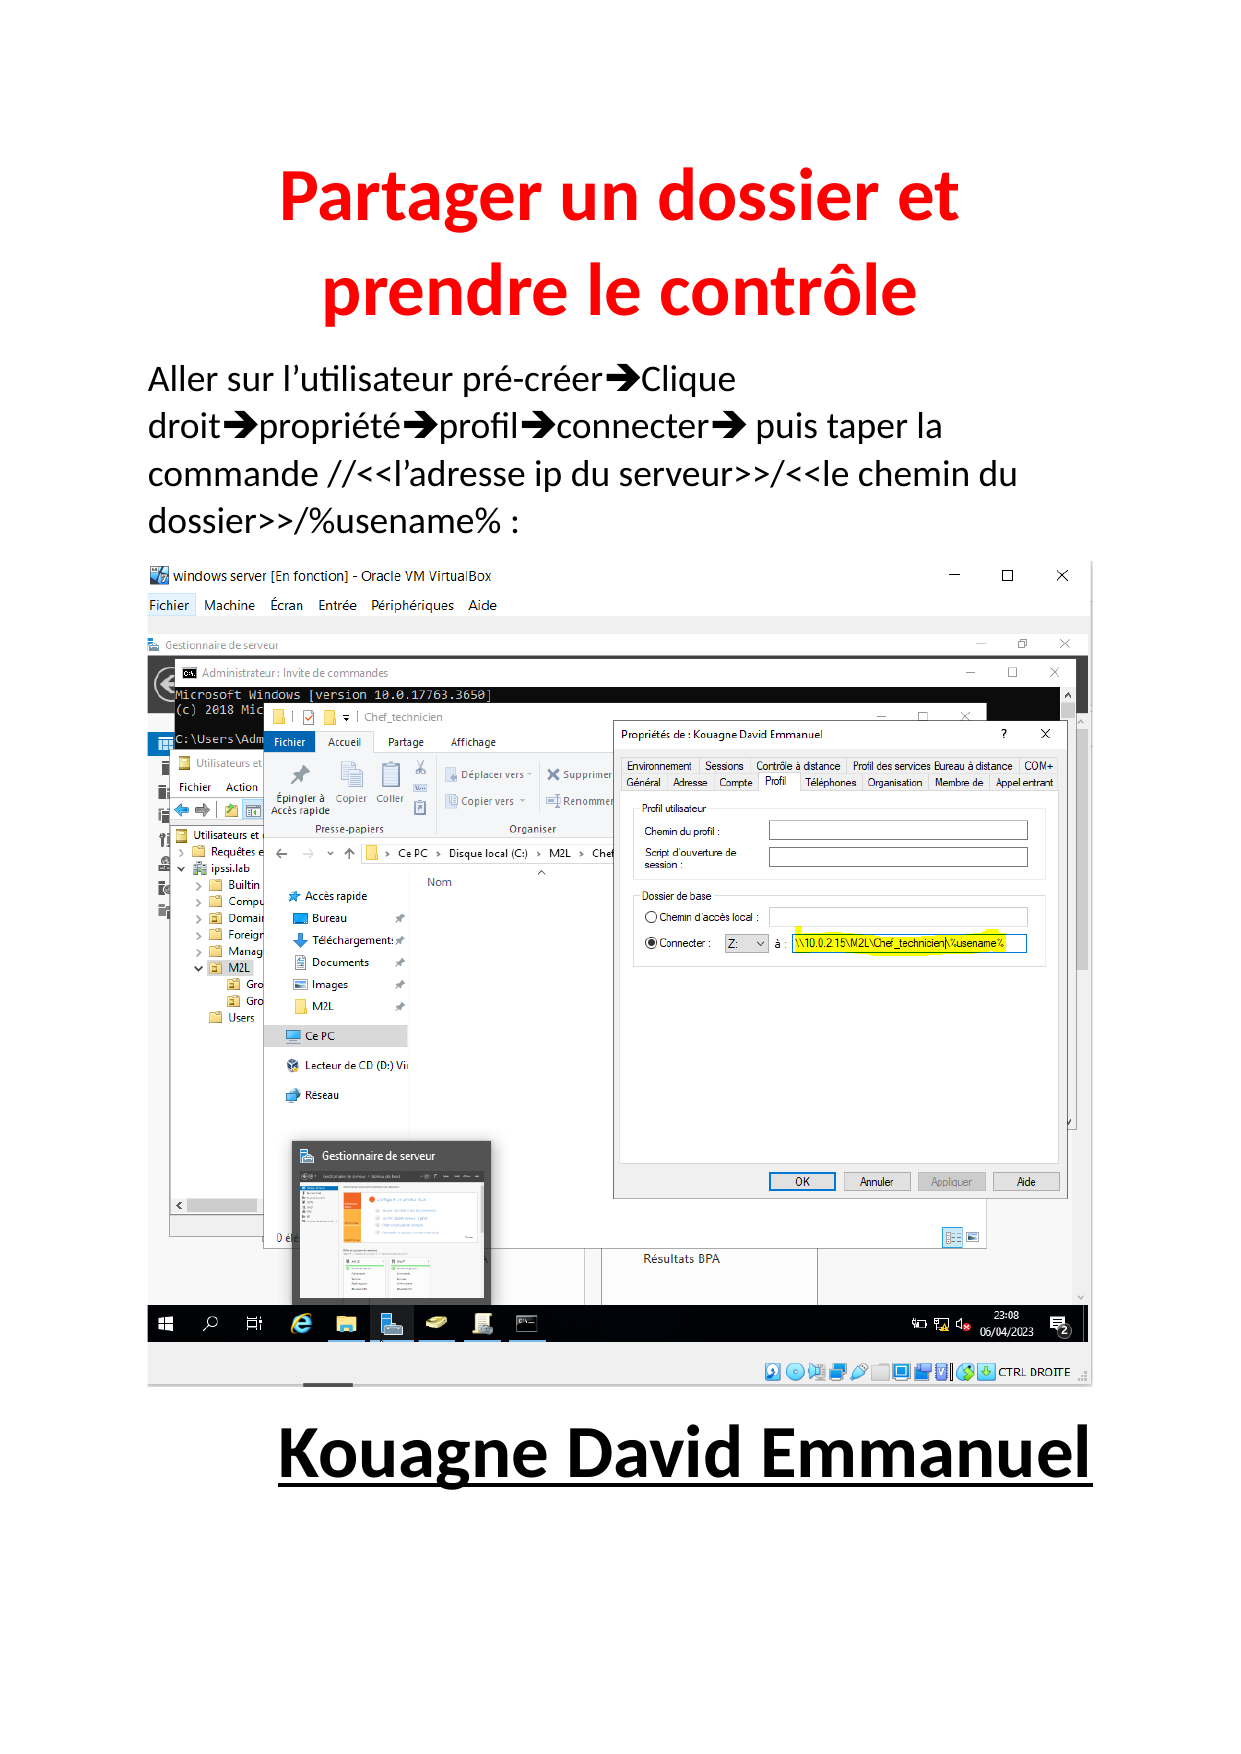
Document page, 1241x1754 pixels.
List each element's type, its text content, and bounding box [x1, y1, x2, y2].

text Partager un dossier et prendre le contrôle [148, 148, 1093, 334]
text Kouagne David Emmanuel [148, 1405, 1093, 1496]
text Aller sur l’utilisateur pré-créerClique droitpropriétéprofilconnecter puis taper la commande //<<l’adresse ip du serveur>>/<<le chemin du dossier>>/%usename% : [148, 355, 1093, 543]
